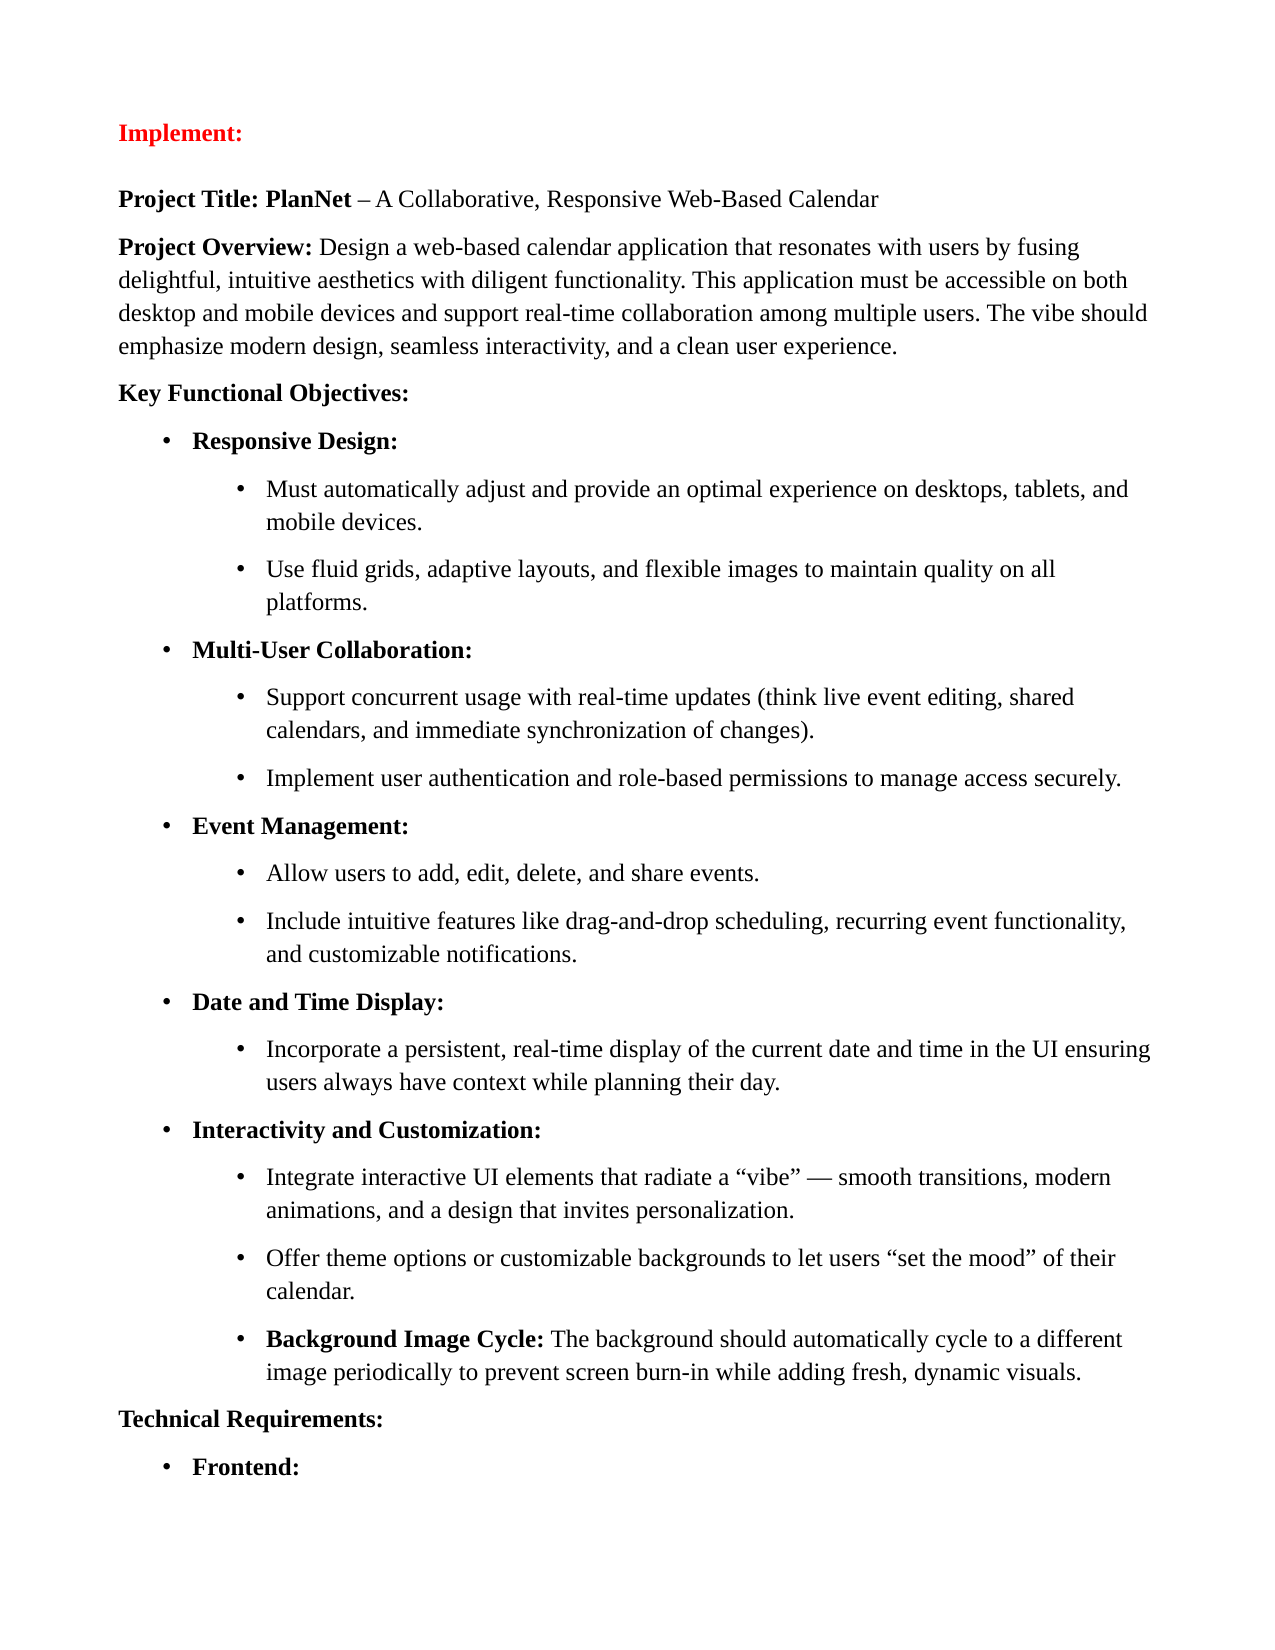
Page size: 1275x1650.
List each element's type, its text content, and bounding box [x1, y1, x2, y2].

list Integrate interactive UI elements that radiate a “vibe” — smooth transitions, modern animations, and a design that invites personalization. [236, 1162, 1157, 1224]
text Project Overview: Design a web-based calendar application that resonates with users by fusing delightful, intuitive aesthetics with diligent functionality. This application must be accessible on both desktop and mobile devices and support real-time collaboration among multiple users. The vibe should emphasize modern design, seamless interactivity, and a clean user experience. [118, 232, 1157, 359]
list Incorporate a persistent, real-time display of the current date and time in the UI ensuring users always have context while planning their day. [236, 1034, 1157, 1096]
text Implement: Project Title: PlanNet – A Collaborative, Responsive Web-Based Calendar [118, 118, 1157, 213]
list Allow users to add, edit, delete, and share events. [236, 858, 1157, 887]
list Date and Time Display: [162, 987, 1157, 1015]
list Background Image Cycle: The background should automatically cycle to a different image periodically to prevent screen burn-in while adding fresh, dynamic visuals. [236, 1324, 1157, 1385]
list Event Management: [162, 811, 1157, 839]
list Include intuitive features like drag-and-drop scheduling, recurring event functionality, and customizable notifications. [236, 906, 1157, 968]
list Offer theme options or customizable backgrounds to let users “set the mood” of their calendar. [236, 1243, 1157, 1305]
list Frontend: [162, 1452, 1157, 1481]
list Use fluid grids, adaptive layouts, and flexible images to maintain quality on all platforms. [236, 554, 1157, 616]
text Technical Requirements: [118, 1404, 1157, 1433]
list Implement user authentication and role-based permissions to manage access securely. [236, 763, 1157, 792]
list Multi-User Collaboration: [162, 635, 1157, 664]
list Support concurrent usage with real-time updates (think live event editing, shared calendars, and immediate synchronization of changes). [236, 682, 1157, 744]
list Responsive Design: [162, 426, 1157, 455]
list Must automatically adjust and provide an optimal experience on desktops, tablets, and mobile devices. [236, 474, 1157, 535]
list Interactivity and Customization: [162, 1115, 1157, 1143]
text Key Functional Objectives: [118, 378, 1157, 407]
